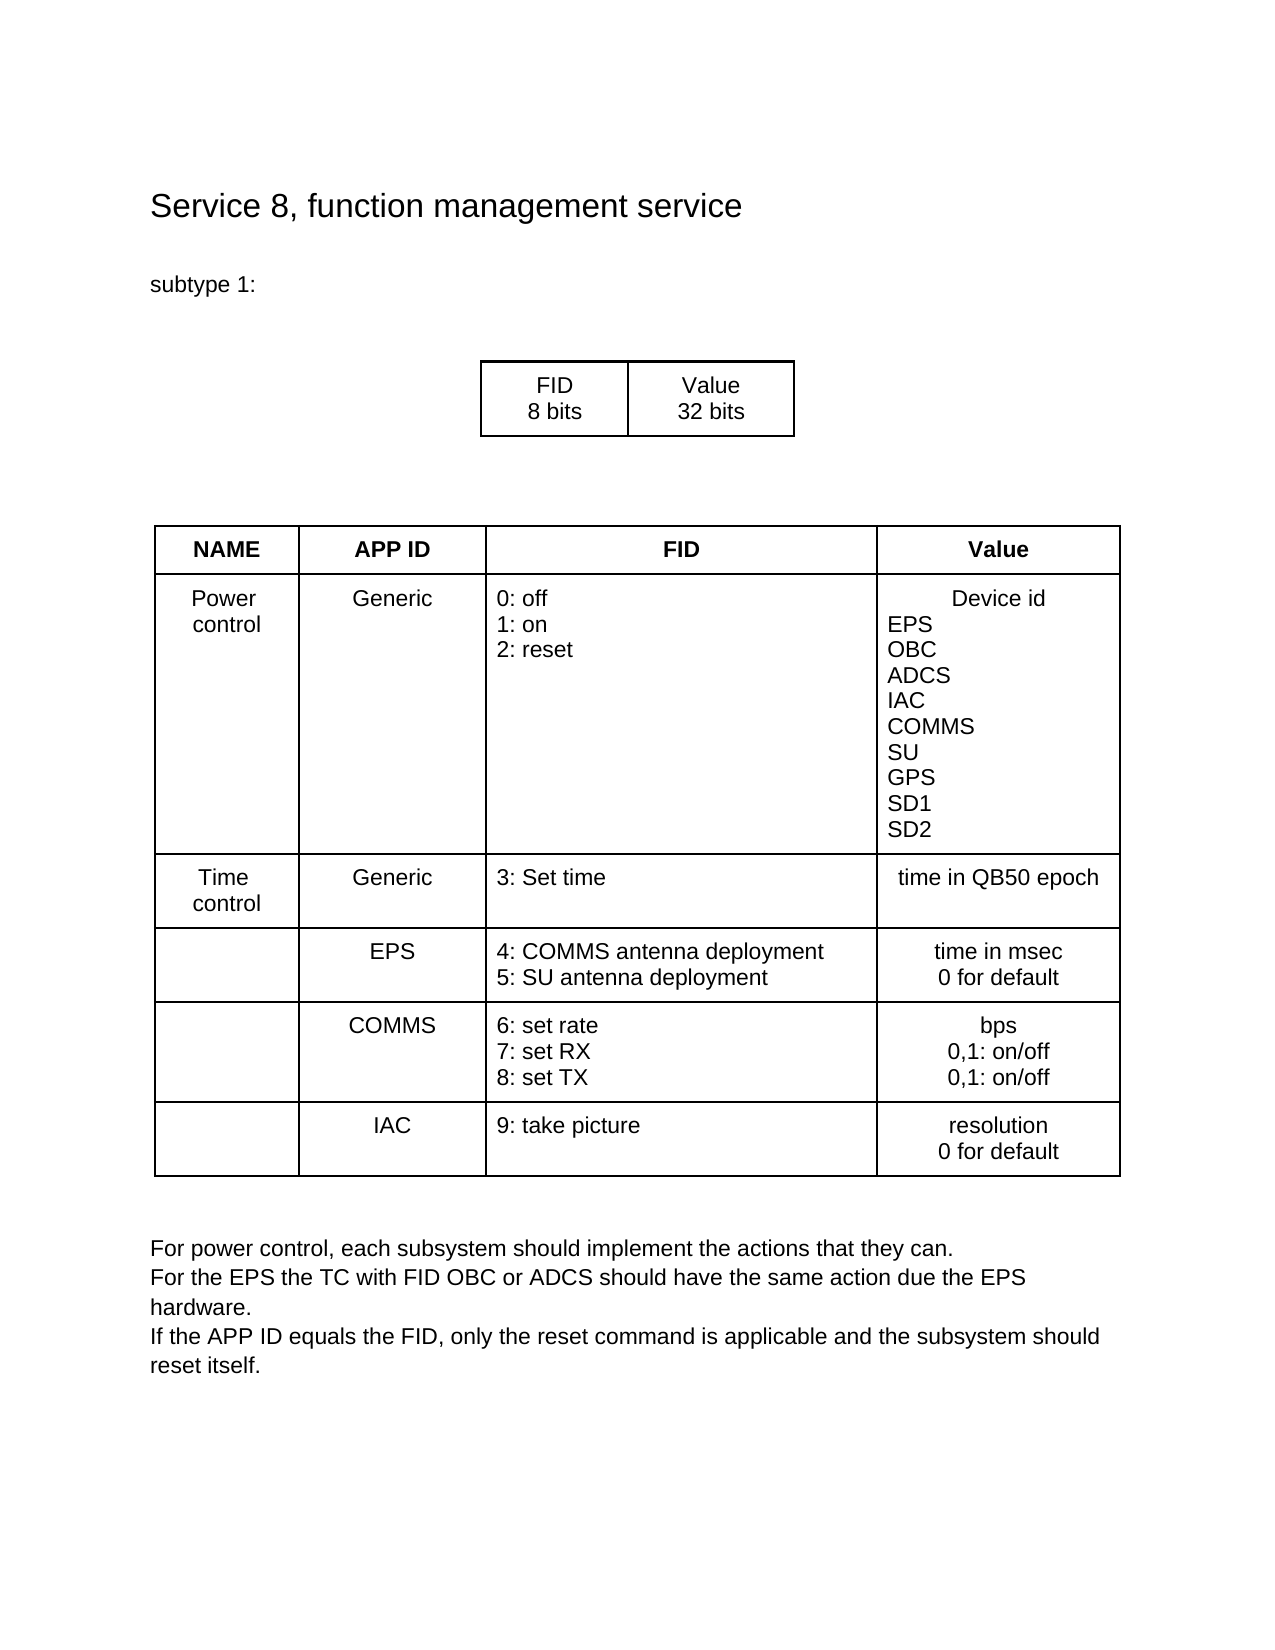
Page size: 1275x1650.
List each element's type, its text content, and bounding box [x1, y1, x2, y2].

table_cell 9: take picture [487, 1103, 876, 1175]
text For power control, each subsystem should implement the actions that they can. For the EPS the TC with FID OBC or ADCS should have the same action due the EPS hardware. [150, 1236, 1125, 1320]
text subtype 1: [150, 272, 1125, 298]
table_cell 3: Set time [487, 855, 876, 927]
table_header Value 32 bits [629, 363, 793, 434]
table_header NAME [156, 527, 298, 573]
table_cell 6: set rate 7: set RX 8: set TX [487, 1003, 876, 1101]
table_cell Generic [300, 855, 485, 927]
table_cell Time control [156, 855, 298, 927]
subtitle Service 8, function management service [150, 187, 1125, 225]
table_cell [156, 929, 298, 1001]
table_cell COMMS [300, 1003, 485, 1101]
table_cell time in msec 0 for default [878, 929, 1119, 1001]
table_header APP ID [300, 527, 485, 573]
table_header Value [878, 527, 1119, 573]
table_cell resolution 0 for default [878, 1103, 1119, 1175]
table_header FID [487, 527, 876, 573]
table_cell Generic [300, 575, 485, 852]
table_cell EPS [300, 929, 485, 1001]
table_cell Device id EPS OBC ADCS IAC COMMS SU GPS SD1 SD2 [878, 575, 1119, 852]
table_cell Power control [156, 575, 298, 852]
table_cell [156, 1103, 298, 1175]
table_cell [156, 1003, 298, 1101]
table_header FID 8 bits [482, 363, 627, 434]
table_cell 0: off 1: on 2: reset [487, 575, 876, 852]
text If the APP ID equals the FID, only the reset command is applicable and the subsystem should reset itself. [150, 1324, 1125, 1379]
table_cell bps 0,1: on/off 0,1: on/off [878, 1003, 1119, 1101]
table_cell 4: COMMS antenna deployment 5: SU antenna deployment [487, 929, 876, 1001]
table_cell time in QB50 epoch [878, 855, 1119, 927]
table_cell IAC [300, 1103, 485, 1175]
